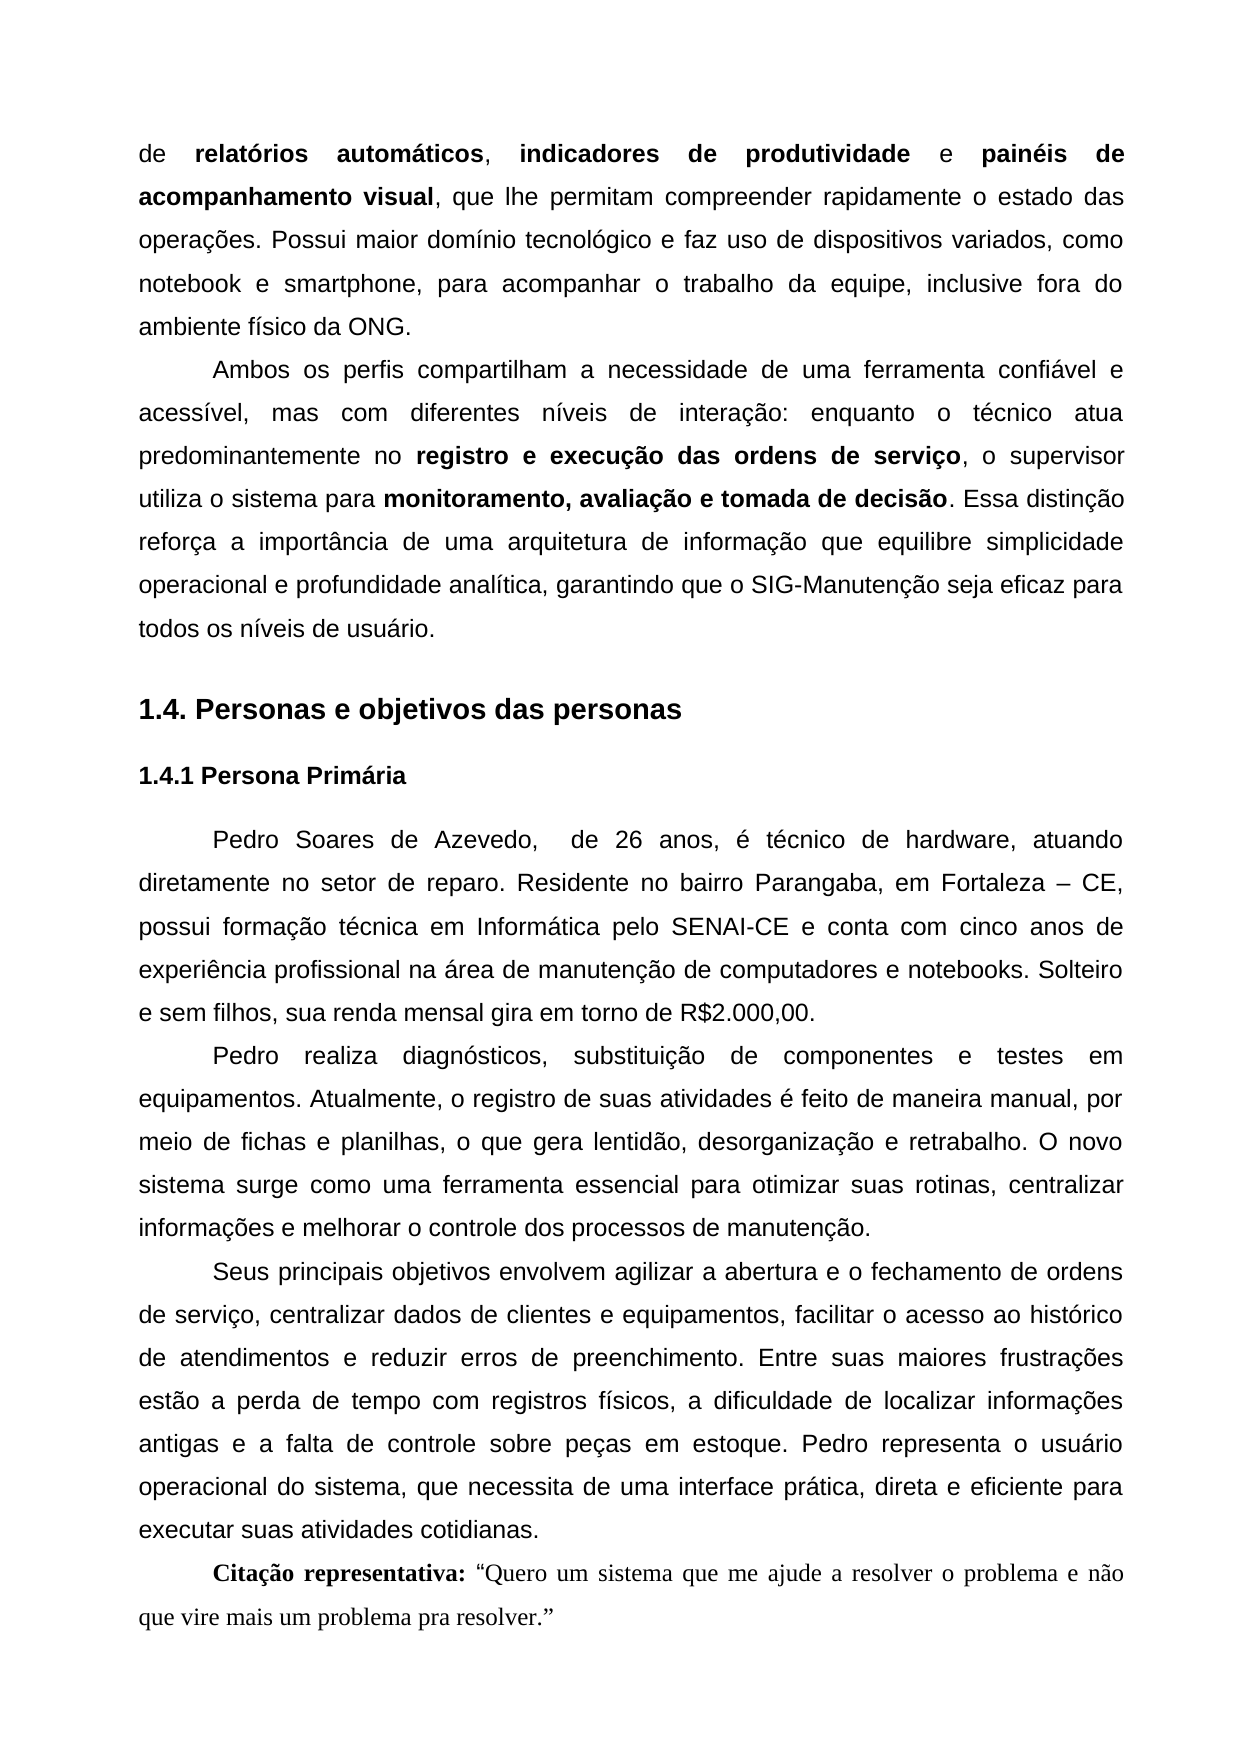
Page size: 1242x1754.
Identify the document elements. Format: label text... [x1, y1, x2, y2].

subtitle 1.4.1 Persona Primária [138, 761, 1125, 790]
text Ambos os perfis compartilham a necessidade de uma ferramenta confiável e acessível, mas com diferentes níveis de interação: enquanto o técnico atua predominantemente no registro e execução das ordens de serviço, o supervisor utiliza o sistema para monitoramento, avaliação e tomada de decisão. Essa distinção reforça a importância de uma arquitetura de informação que equilibre simplicidade operacional e profundidade analítica, garantindo que o SIG-Manutenção seja eficaz para todos os níveis de usuário. [138, 355, 1125, 642]
text Citação representativa: “Quero um sistema que me ajude a resolver o problema e não que vire mais um problema pra resolver.” [138, 1558, 1125, 1630]
text Seus principais objetivos envolvem agilizar a abertura e o fechamento de ordens de serviço, centralizar dados de clientes e equipamentos, facilitar o acesso ao histórico de atendimentos e reduzir erros de preenchimento. Entre suas maiores frustrações estão a perda de tempo com registros físicos, a dificuldade de localizar informações antigas e a falta de controle sobre peças em estoque. Pedro representa o usuário operacional do sistema, que necessita de uma interface prática, direta e eficiente para executar suas atividades cotidianas. [138, 1257, 1125, 1544]
text Pedro realiza diagnósticos, substituição de componentes e testes em equipamentos. Atualmente, o registro de suas atividades é feito de maneira manual, por meio de fichas e planilhas, o que gera lentidão, desorganização e retrabalho. O novo sistema surge como uma ferramenta essencial para otimizar suas rotinas, centralizar informações e melhorar o controle dos processos de manutenção. [138, 1041, 1125, 1242]
text Pedro Soares de Azevedo, de 26 anos, é técnico de hardware, atuando diretamente no setor de reparo. Residente no bairro Parangaba, em Fortaleza – CE, possui formação técnica em Informática pelo SENAI-CE e conta com cinco anos de experiência profissional na área de manutenção de computadores e notebooks. Solteiro e sem filhos, sua renda mensal gira em torno de R$2.000,00. [138, 825, 1125, 1027]
subtitle 1.4. Personas e objetivos das personas [138, 692, 1125, 726]
text de relatórios automáticos, indicadores de produtividade e painéis de acompanhamento visual, que lhe permitam compreender rapidamente o estado das operações. Possui maior domínio tecnológico e faz uso de dispositivos variados, como notebook e smartphone, para acompanhar o trabalho da equipe, inclusive fora do ambiente físico da ONG. [138, 139, 1125, 341]
